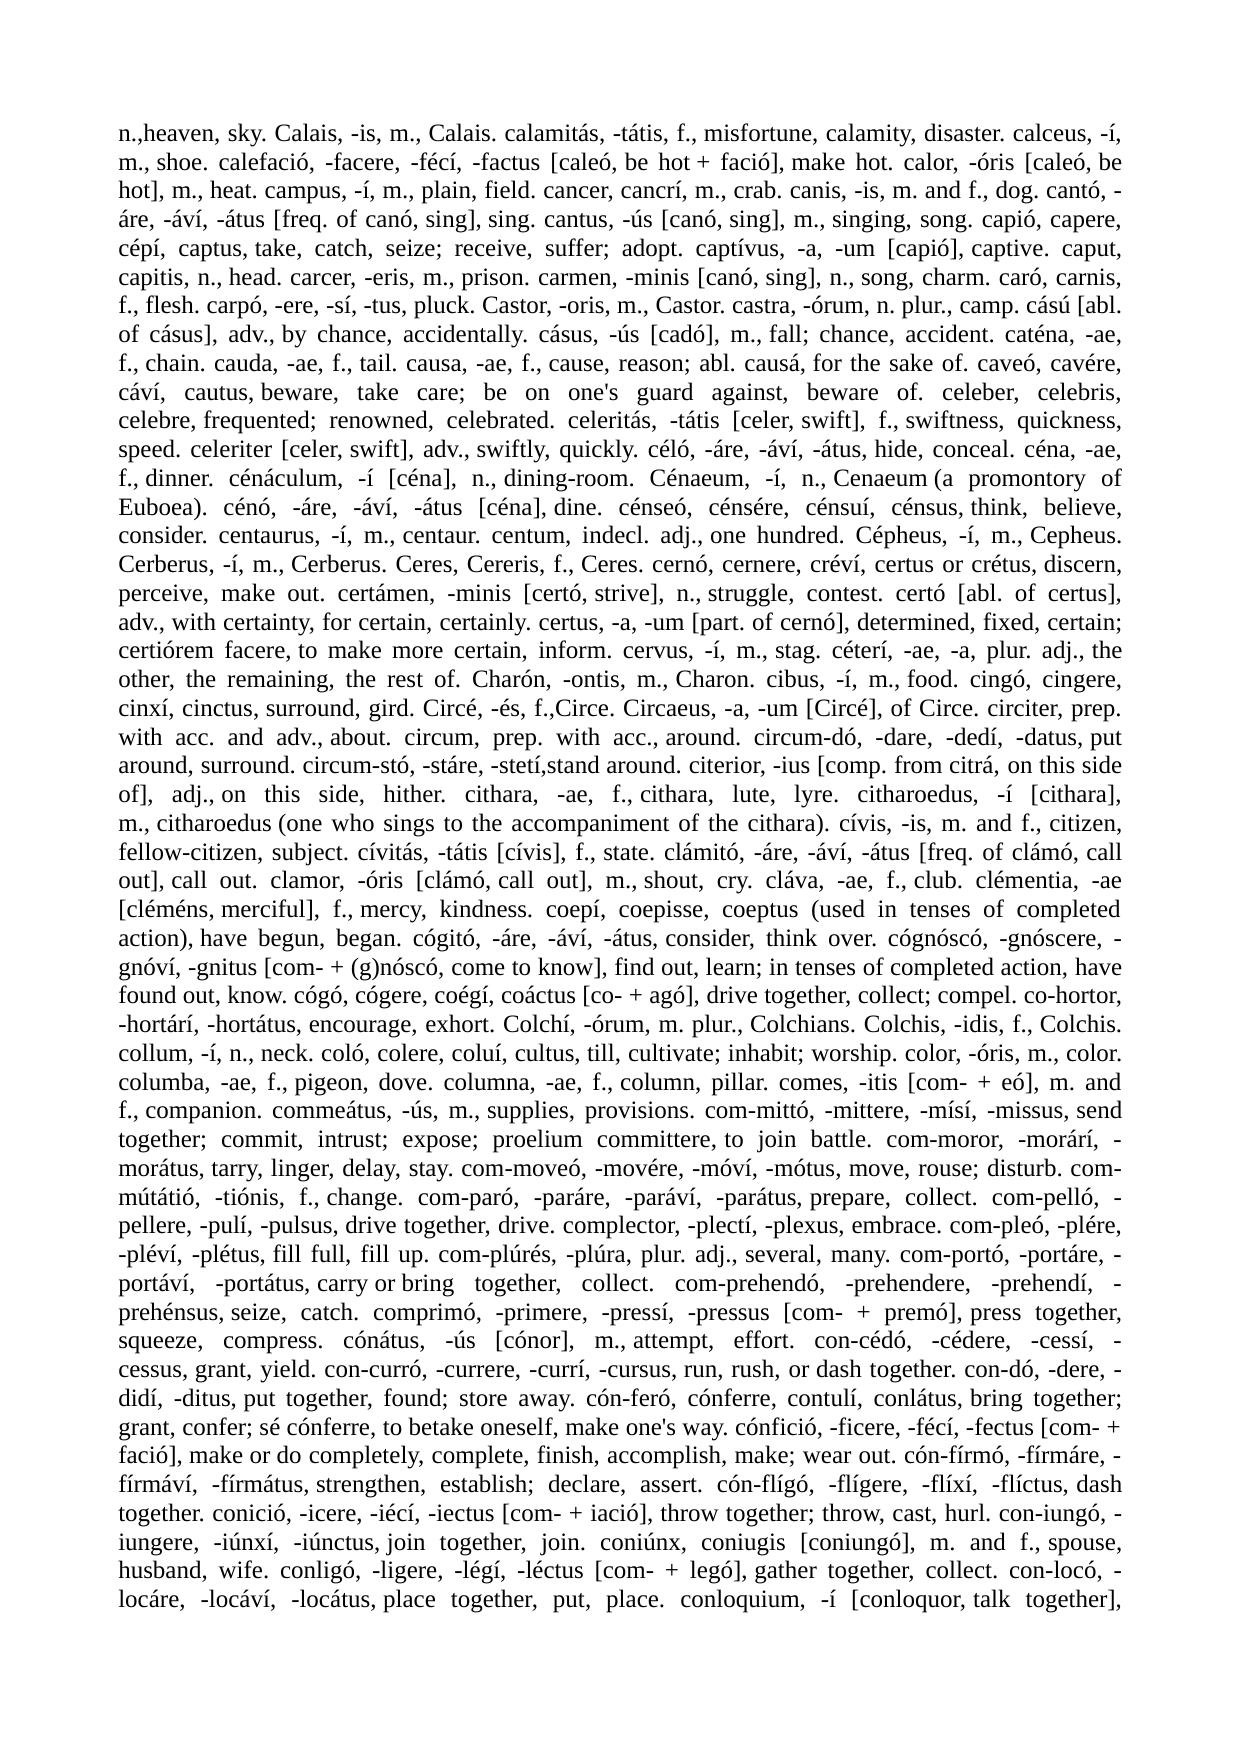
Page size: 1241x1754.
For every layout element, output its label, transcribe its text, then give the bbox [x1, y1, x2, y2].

text n.,heaven, sky. Calais, -is, m., Calais. calamitás, -tátis, f., misfortune, calamity, disaster. calceus, -í, m., shoe. calefació, -facere, -fécí, -factus [caleó, be hot + fació], make hot. calor, -óris [caleó, be hot], m., heat. campus, -í, m., plain, field. cancer, cancrí, m., crab. canis, -is, m. and f., dog. cantó, -áre, -áví, -átus [freq. of canó, sing], sing. cantus, -ús [canó, sing], m., singing, song. capió, capere, cépí, captus, take, catch, seize; receive, suffer; adopt. captívus, -a, -um [capió], captive. caput, capitis, n., head. carcer, -eris, m., prison. carmen, -minis [canó, sing], n., song, charm. caró, carnis, f., flesh. carpó, -ere, -sí, -tus, pluck. Castor, -oris, m., Castor. castra, -órum, n. plur., camp. cású [abl. of cásus], adv., by chance, accidentally. cásus, -ús [cadó], m., fall; chance, accident. caténa, -ae, f., chain. cauda, -ae, f., tail. causa, -ae, f., cause, reason; abl. causá, for the sake of. caveó, cavére, cáví, cautus, beware, take care; be on one's guard against, beware of. celeber, celebris, celebre, frequented; renowned, celebrated. celeritás, -tátis [celer, swift], f., swiftness, quickness, speed. celeriter [celer, swift], adv., swiftly, quickly. céló, -áre, -áví, -átus, hide, conceal. céna, -ae, f., dinner. cénáculum, -í [céna], n., dining-room. Cénaeum, -í, n., Cenaeum (a promontory of Euboea). cénó, -áre, -áví, -átus [céna], dine. cénseó, cénsére, cénsuí, cénsus, think, believe, consider. centaurus, -í, m., centaur. centum, indecl. adj., one hundred. Cépheus, -í, m., Cepheus. Cerberus, -í, m., Cerberus. Ceres, Cereris, f., Ceres. cernó, cernere, créví, certus or crétus, discern, perceive, make out. certámen, -minis [certó, strive], n., struggle, contest. certó [abl. of certus], adv., with certainty, for certain, certainly. certus, -a, -um [part. of cernó], determined, fixed, certain; certiórem facere, to make more certain, inform. cervus, -í, m., stag. céterí, -ae, -a, plur. adj., the other, the remaining, the rest of. Charón, -ontis, m., Charon. cibus, -í, m., food. cingó, cingere, cinxí, cinctus, surround, gird. Circé, -és, f.,Circe. Circaeus, -a, -um [Circé], of Circe. circiter, prep. with acc. and adv., about. circum, prep. with acc., around. circum-dó, -dare, -dedí, -datus, put around, surround. circum-stó, -stáre, -stetí,stand around. citerior, -ius [comp. from citrá, on this side of], adj., on this side, hither. cithara, -ae, f., cithara, lute, lyre. citharoedus, -í [cithara], m., citharoedus (one who sings to the accompaniment of the cithara). cívis, -is, m. and f., citizen, fellow-citizen, subject. cívitás, -tátis [cívis], f., state. clámitó, -áre, -áví, -átus [freq. of clámó, call out], call out. clamor, -óris [clámó, call out], m., shout, cry. cláva, -ae, f., club. clémentia, -ae [cléméns, merciful], f., mercy, kindness. coepí, coepisse, coeptus (used in tenses of completed action), have begun, began. cógitó, -áre, -áví, -átus, consider, think over. cógnóscó, -gnóscere, -gnóví, -gnitus [com- + (g)nóscó, come to know], find out, learn; in tenses of completed action, have found out, know. cógó, cógere, coégí, coáctus [co- + agó], drive together, collect; compel. co-hortor, -hortárí, -hortátus, encourage, exhort. Colchí, -órum, m. plur., Colchians. Colchis, -idis, f., Colchis. collum, -í, n., neck. coló, colere, coluí, cultus, till, cultivate; inhabit; worship. color, -óris, m., color. columba, -ae, f., pigeon, dove. columna, -ae, f., column, pillar. comes, -itis [com- + eó], m. and f., companion. commeátus, -ús, m., supplies, provisions. com-mittó, -mittere, -mísí, -missus, send together; commit, intrust; expose; proelium committere, to join battle. com-moror, -morárí, -morátus, tarry, linger, delay, stay. com-moveó, -movére, -móví, -mótus, move, rouse; disturb. com-mútátió, -tiónis, f., change. com-paró, -paráre, -paráví, -parátus, prepare, collect. com-pelló, -pellere, -pulí, -pulsus, drive together, drive. complector, -plectí, -plexus, embrace. com-pleó, -plére, -pléví, -plétus, fill full, fill up. com-plúrés, -plúra, plur. adj., several, many. com-portó, -portáre, -portáví, -portátus, carry or bring together, collect. com-prehendó, -prehendere, -prehendí, -prehénsus, seize, catch. comprimó, -primere, -pressí, -pressus [com- + premó], press together, squeeze, compress. cónátus, -ús [cónor], m., attempt, effort. con-cédó, -cédere, -cessí, -cessus, grant, yield. con-curró, -currere, -currí, -cursus, run, rush, or dash together. con-dó, -dere, -didí, -ditus, put together, found; store away. cón-feró, cónferre, contulí, conlátus, bring together; grant, confer; sé cónferre, to betake oneself, make one's way. cónfició, -ficere, -fécí, -fectus [com- + fació], make or do completely, complete, finish, accomplish, make; wear out. cón-fírmó, -fírmáre, -fírmáví, -fírmátus, strengthen, establish; declare, assert. cón-flígó, -flígere, -flíxí, -flíctus, dash together. conició, -icere, -iécí, -iectus [com- + iació], throw together; throw, cast, hurl. con-iungó, -iungere, -iúnxí, -iúnctus, join together, join. coniúnx, coniugis [coniungó], m. and f., spouse, husband, wife. conligó, -ligere, -légí, -léctus [com- + legó], gather together, collect. con-locó, -locáre, -locáví, -locátus, place together, put, place. conloquium, -í [conloquor, talk together], [118, 118, 1122, 1613]
